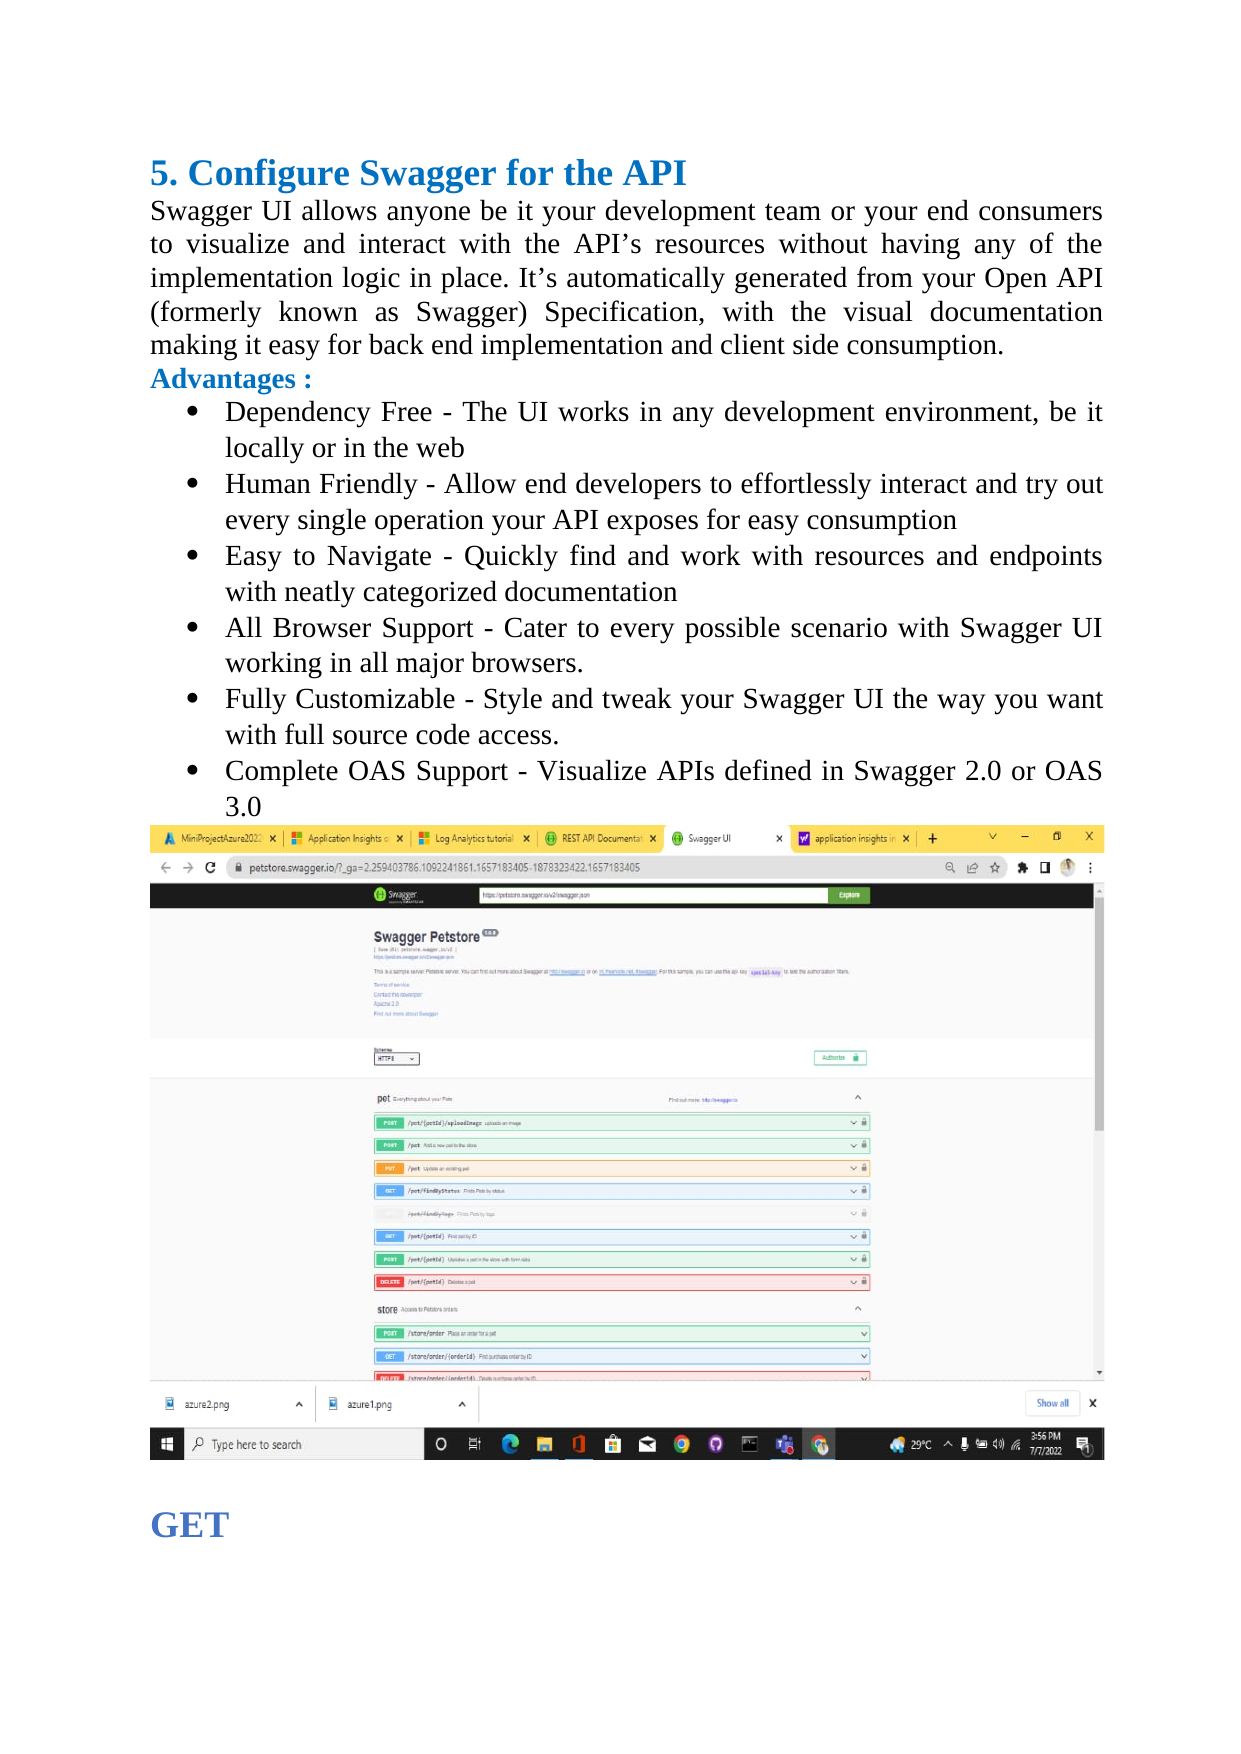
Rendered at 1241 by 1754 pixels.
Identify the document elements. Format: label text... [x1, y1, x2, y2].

text GET [150, 1502, 1104, 1546]
list All Browser Support - Cater to every possible scenario with Swagger UI working in all major browsers. [187, 610, 1104, 679]
text Swagger UI allows anyone be it your development team or your end consumers to visualize and interact with the API’s resources without having any of the implementation logic in place. It’s automatically generated from your Open API (formerly known as Swagger) Specification, with the visual documentation making it easy for back end implementation and client side consumption. [150, 193, 1104, 361]
picture [150, 825, 1105, 1460]
list Dependency Free - The UI works in any development environment, be it locally or in the web [187, 394, 1104, 464]
text 5. Configure Swagger for the API [150, 150, 1104, 193]
list Easy to Navigate - Quickly find and work with resources and endpoints with neatly categorized documentation [187, 538, 1104, 607]
list Complete OAS Support - Visualize APIs defined in Swagger 2.0 or OAS 3.0 [187, 753, 1104, 823]
list Fully Customizable - Style and tweak your Swagger UI the way you want with full source code access. [187, 681, 1104, 751]
list Human Friendly - Allow end developers to effortlessly interact and try out every single operation your API exposes for easy consumption [187, 466, 1104, 536]
text Advantages : [150, 361, 1104, 394]
